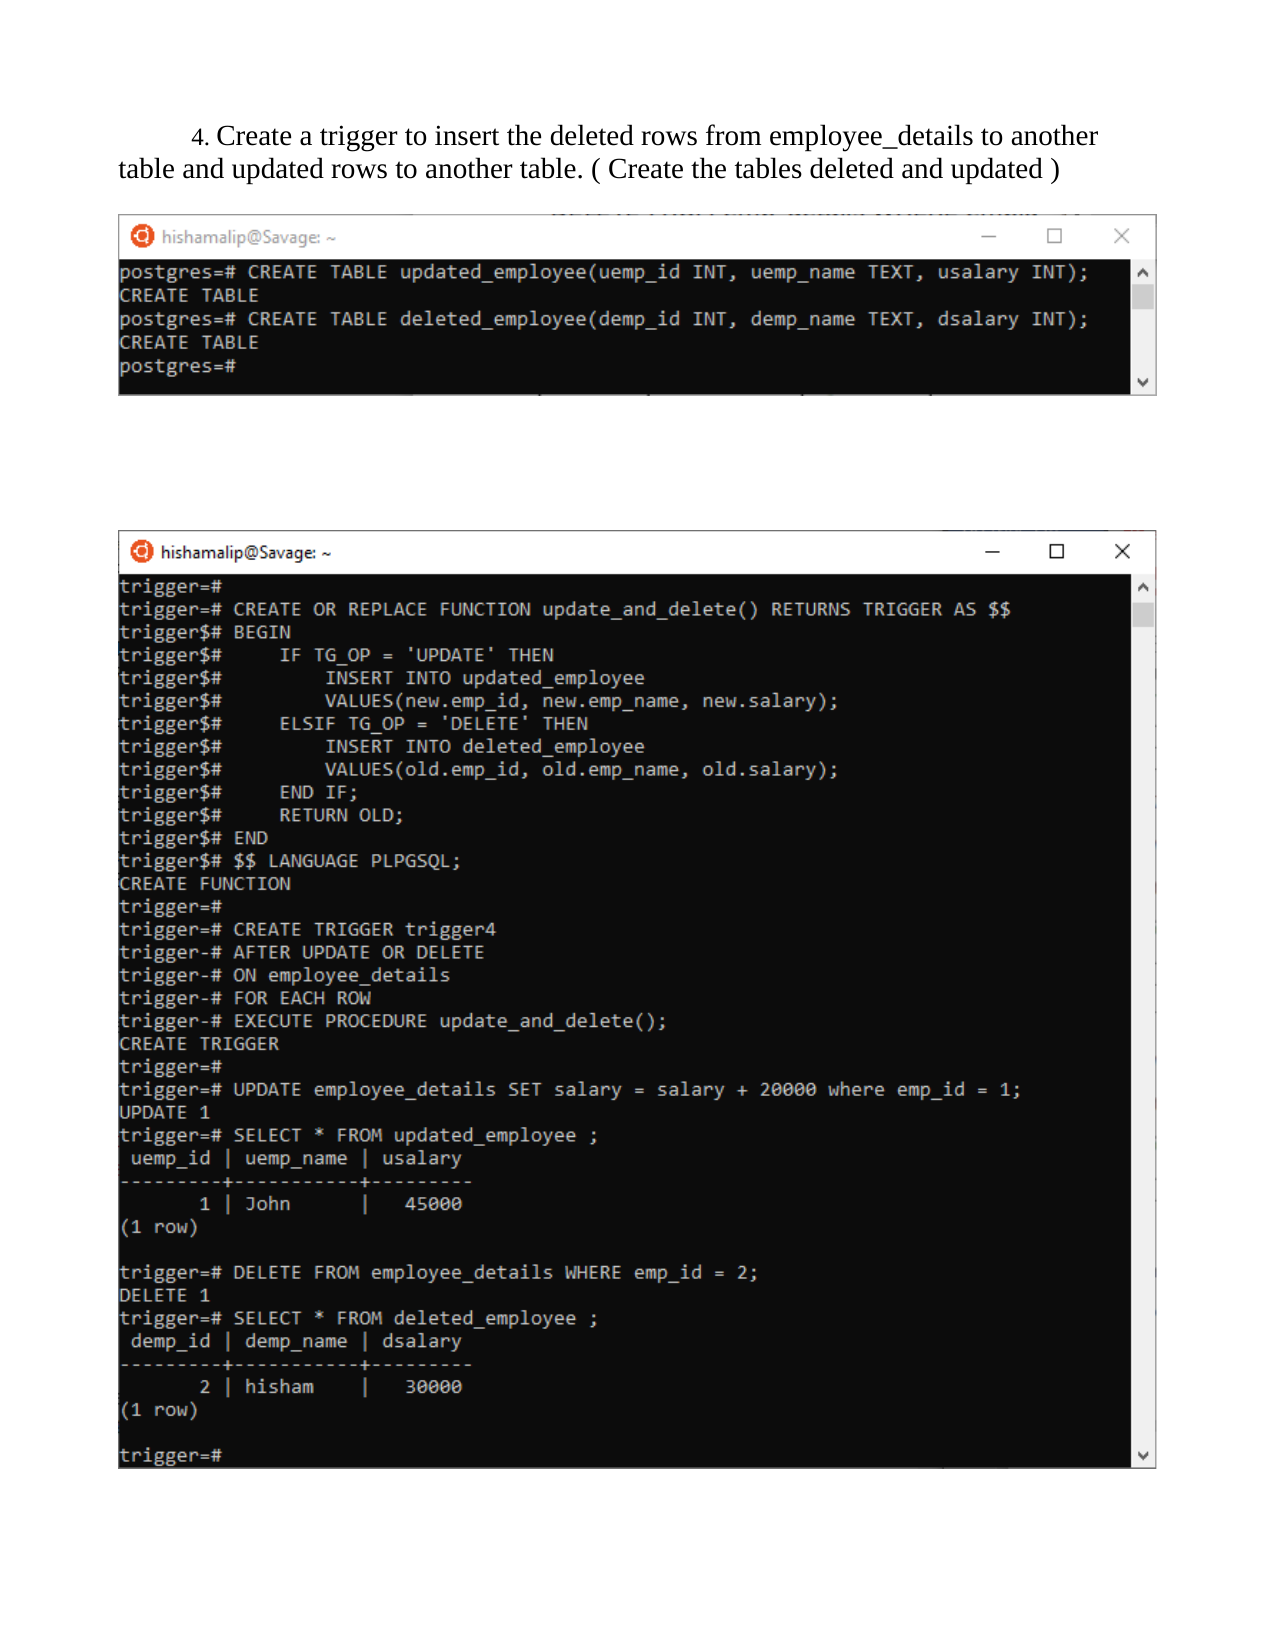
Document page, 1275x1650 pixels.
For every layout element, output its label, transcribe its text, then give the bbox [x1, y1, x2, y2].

picture [118, 530, 1157, 1469]
picture [118, 214, 1157, 396]
list Create a trigger to insert the deleted rows from employee_details to another table and updated rows to another table. ( Create the tables deleted and updated ) [118, 118, 1157, 185]
